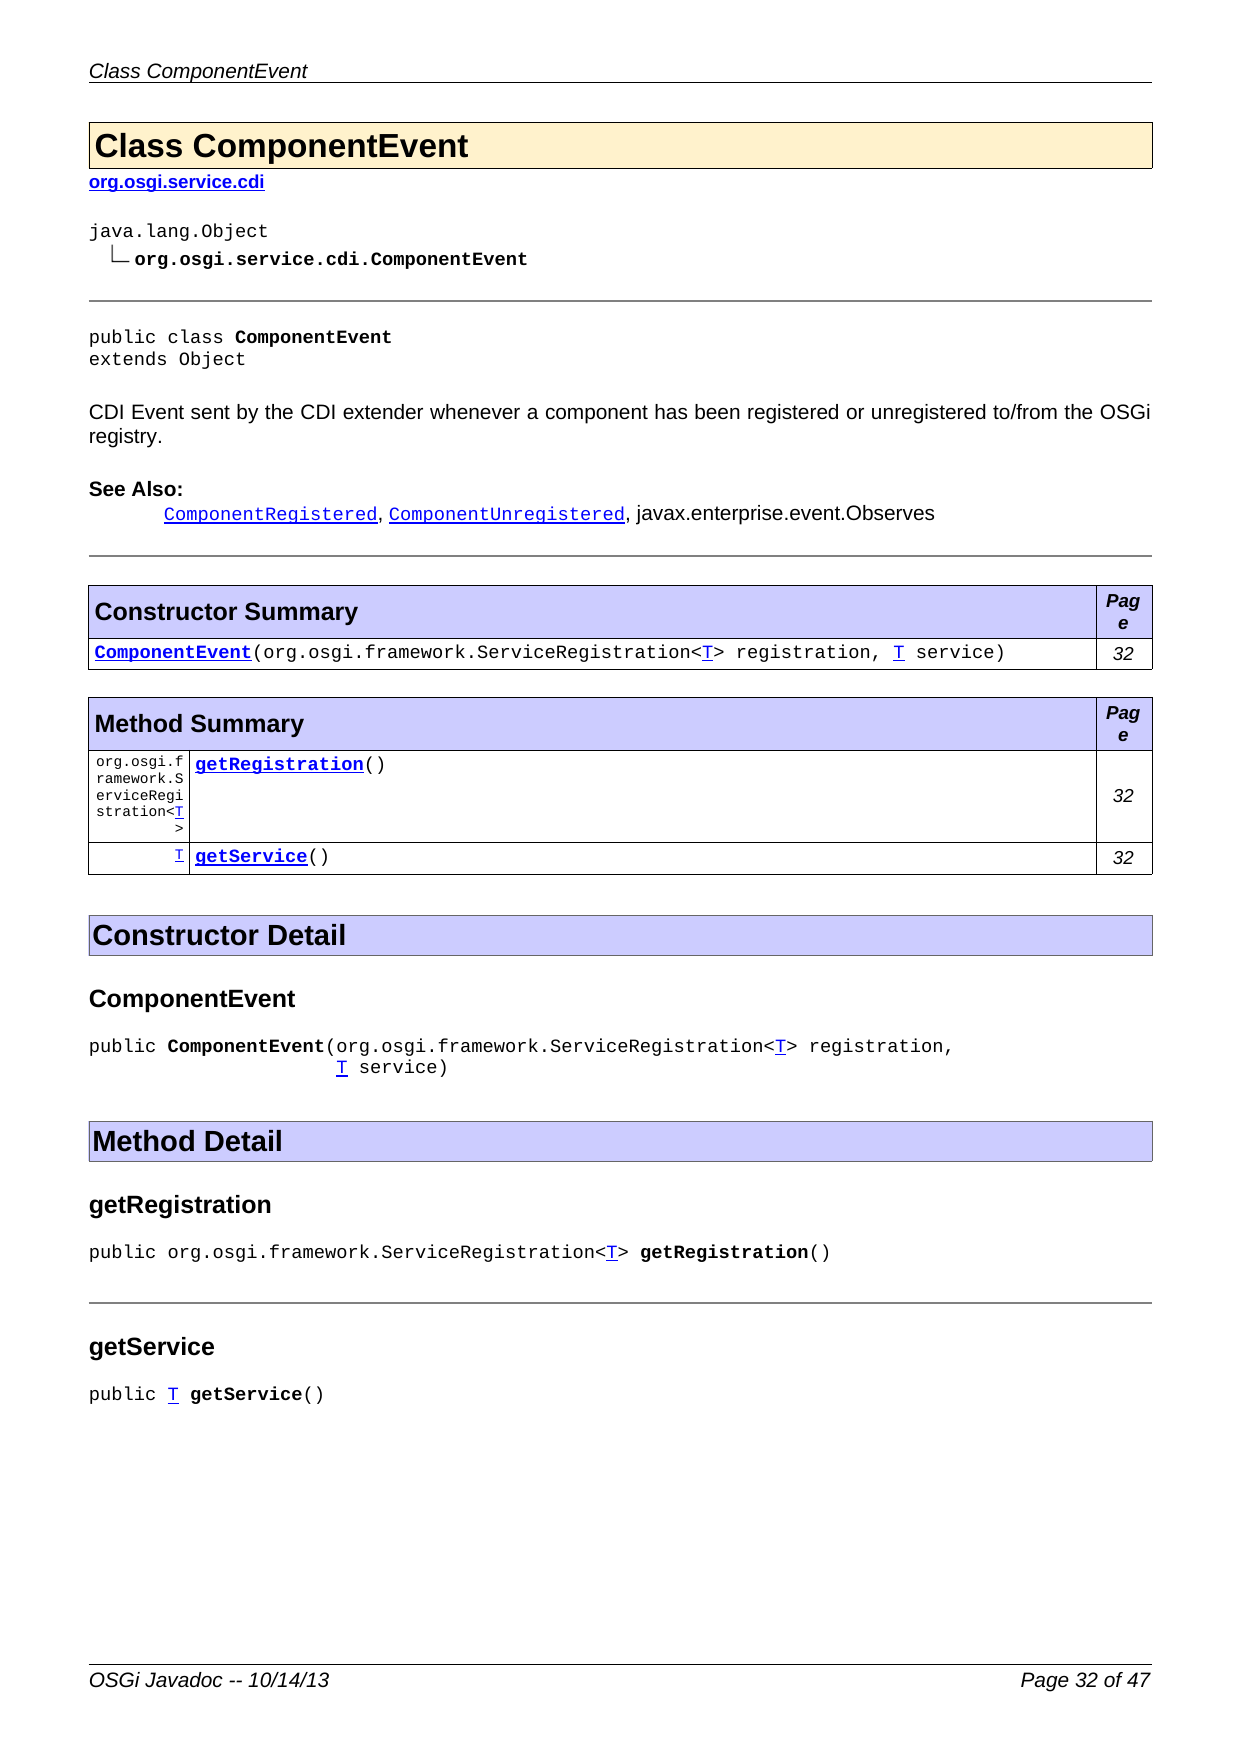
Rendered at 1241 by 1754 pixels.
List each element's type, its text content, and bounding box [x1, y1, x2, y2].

table_header Page [1097, 698, 1152, 750]
table_cell 31 [1097, 639, 1152, 669]
subtitle Method Detail [90, 1122, 1152, 1161]
subtitle getService [88, 1332, 1152, 1361]
table_header Page [1097, 586, 1152, 638]
subtitle Class ComponentEvent [90, 123, 1152, 168]
text public T getService() [88, 1385, 1152, 1406]
table_cell getRegistration() [190, 751, 1096, 842]
text public ComponentEvent(org.osgi.framework.ServiceRegistration<T> registration, T service) [88, 1037, 1152, 1079]
text org.osgi.service.cdi.ComponentEvent [88, 243, 1152, 271]
table_cell T [89, 843, 189, 873]
subtitle Constructor Detail [90, 916, 1152, 955]
text See Also: [88, 477, 1152, 501]
table_cell org.osgi.framework.ServiceRegistration<T> [89, 751, 189, 842]
table_cell 31 [1097, 751, 1152, 842]
table_header Method Summary [89, 698, 1096, 750]
picture [111, 243, 135, 266]
table_cell getService() [190, 843, 1096, 873]
text org.osgi.service.cdi [88, 171, 1152, 193]
table_header Constructor Summary [89, 586, 1096, 638]
table_cell 31 [1097, 843, 1152, 873]
subtitle getRegistration [88, 1190, 1152, 1218]
text extends Object [88, 349, 1152, 371]
text public org.osgi.framework.ServiceRegistration<T> getRegistration() [88, 1243, 1152, 1264]
subtitle ComponentEvent [88, 984, 1152, 1013]
text java.lang.Object [88, 222, 1152, 243]
text CDI Event sent by the CDI extender whenever a component has been registered or unregistered to/from the OSGi registry. [88, 400, 1152, 448]
text ComponentRegistered, ComponentUnregistered, javax.enterprise.event.Observes [163, 501, 1152, 526]
table_cell ComponentEvent(org.osgi.framework.ServiceRegistration<T> registration, T service) [89, 639, 1096, 669]
text public class ComponentEvent [88, 328, 1152, 349]
